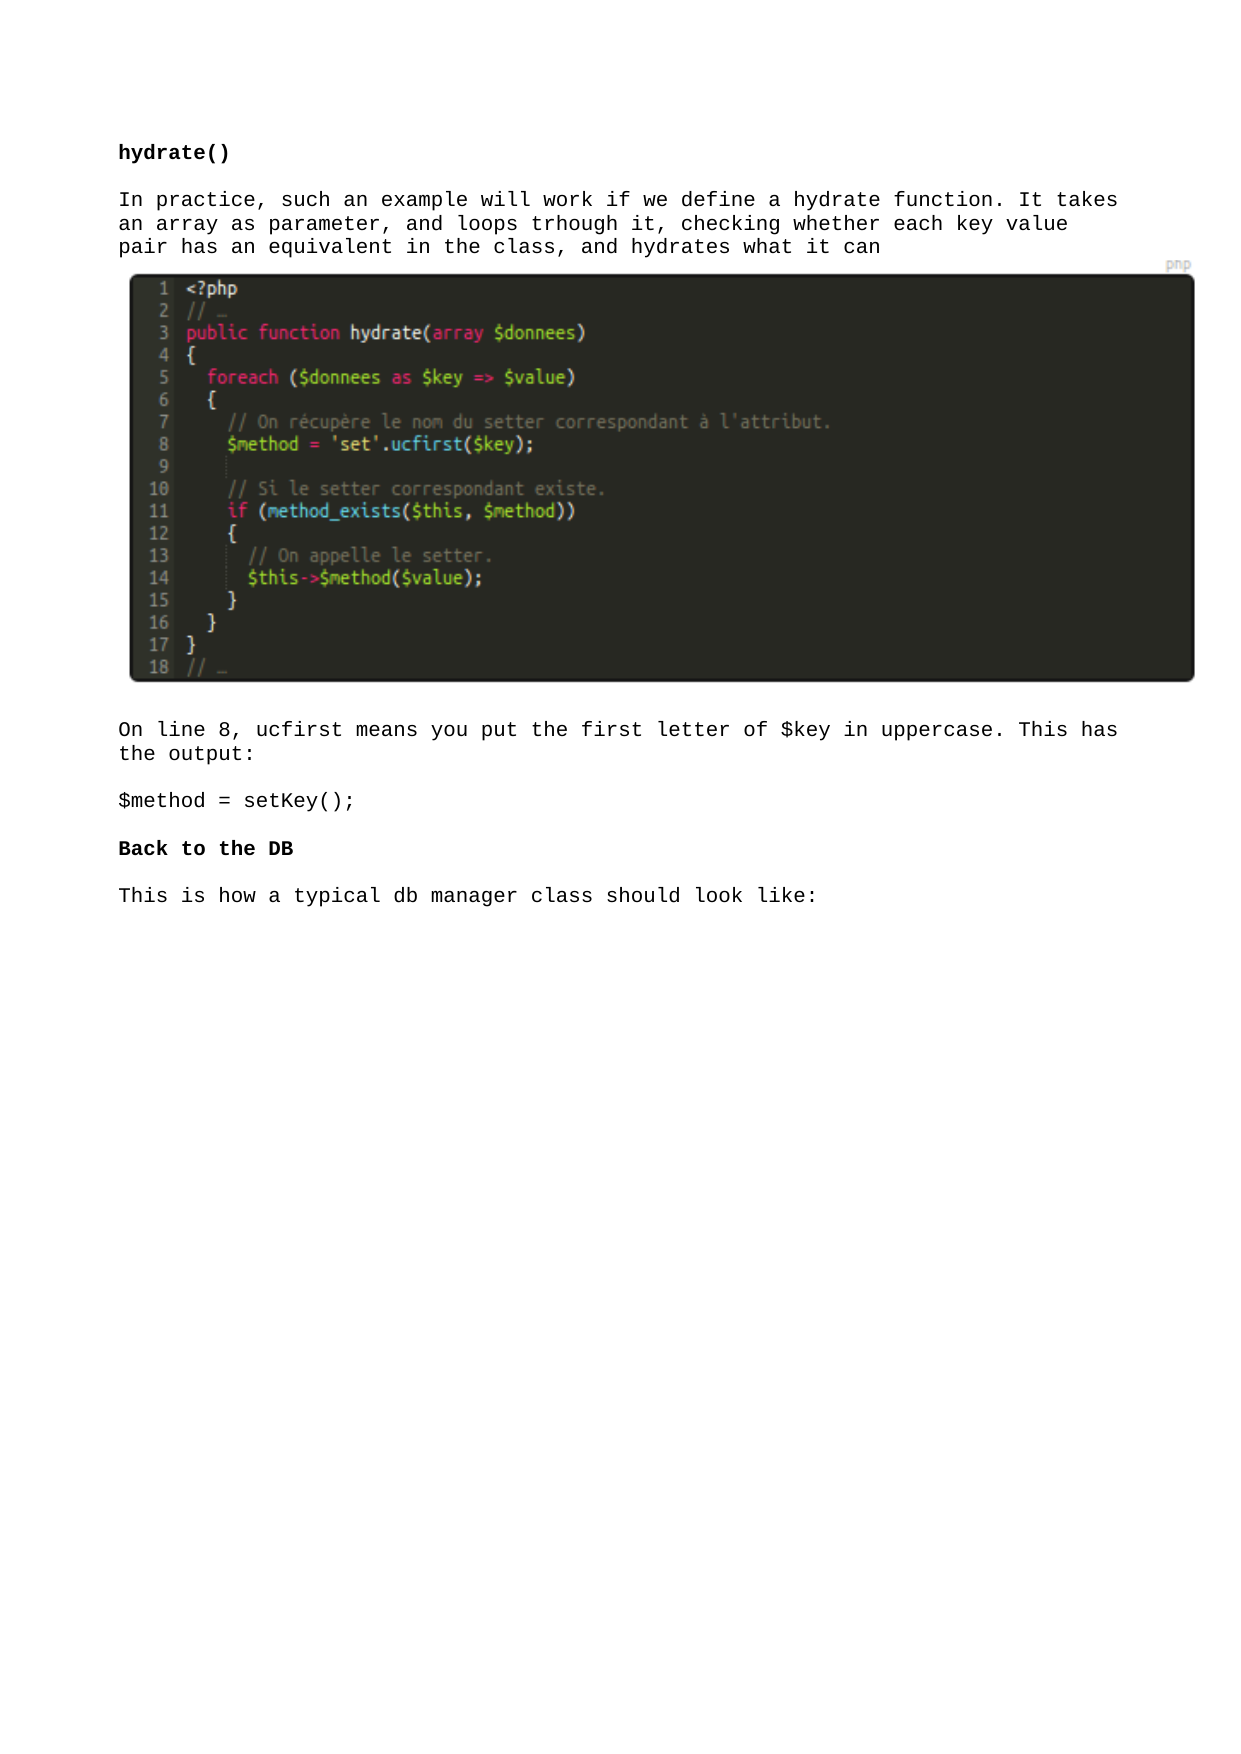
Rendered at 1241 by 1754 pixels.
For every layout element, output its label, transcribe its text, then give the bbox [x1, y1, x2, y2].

text On line 8, ucfirst means you put the first letter of $key in uppercase. This has the output: [118, 719, 1122, 767]
text This is how a typical db manager class should look like: [118, 885, 1122, 908]
text $method = setKey(); [118, 790, 1122, 814]
text Back to the DB [118, 837, 1122, 861]
text In practice, such an example will work if we define a hydrate function. It takes an array as parameter, and loops trhough it, checking whether each key value pair has an equivalent in the class, and hydrates what it can [118, 189, 1122, 260]
picture [118, 260, 1212, 696]
text hydrate() [118, 142, 1122, 165]
